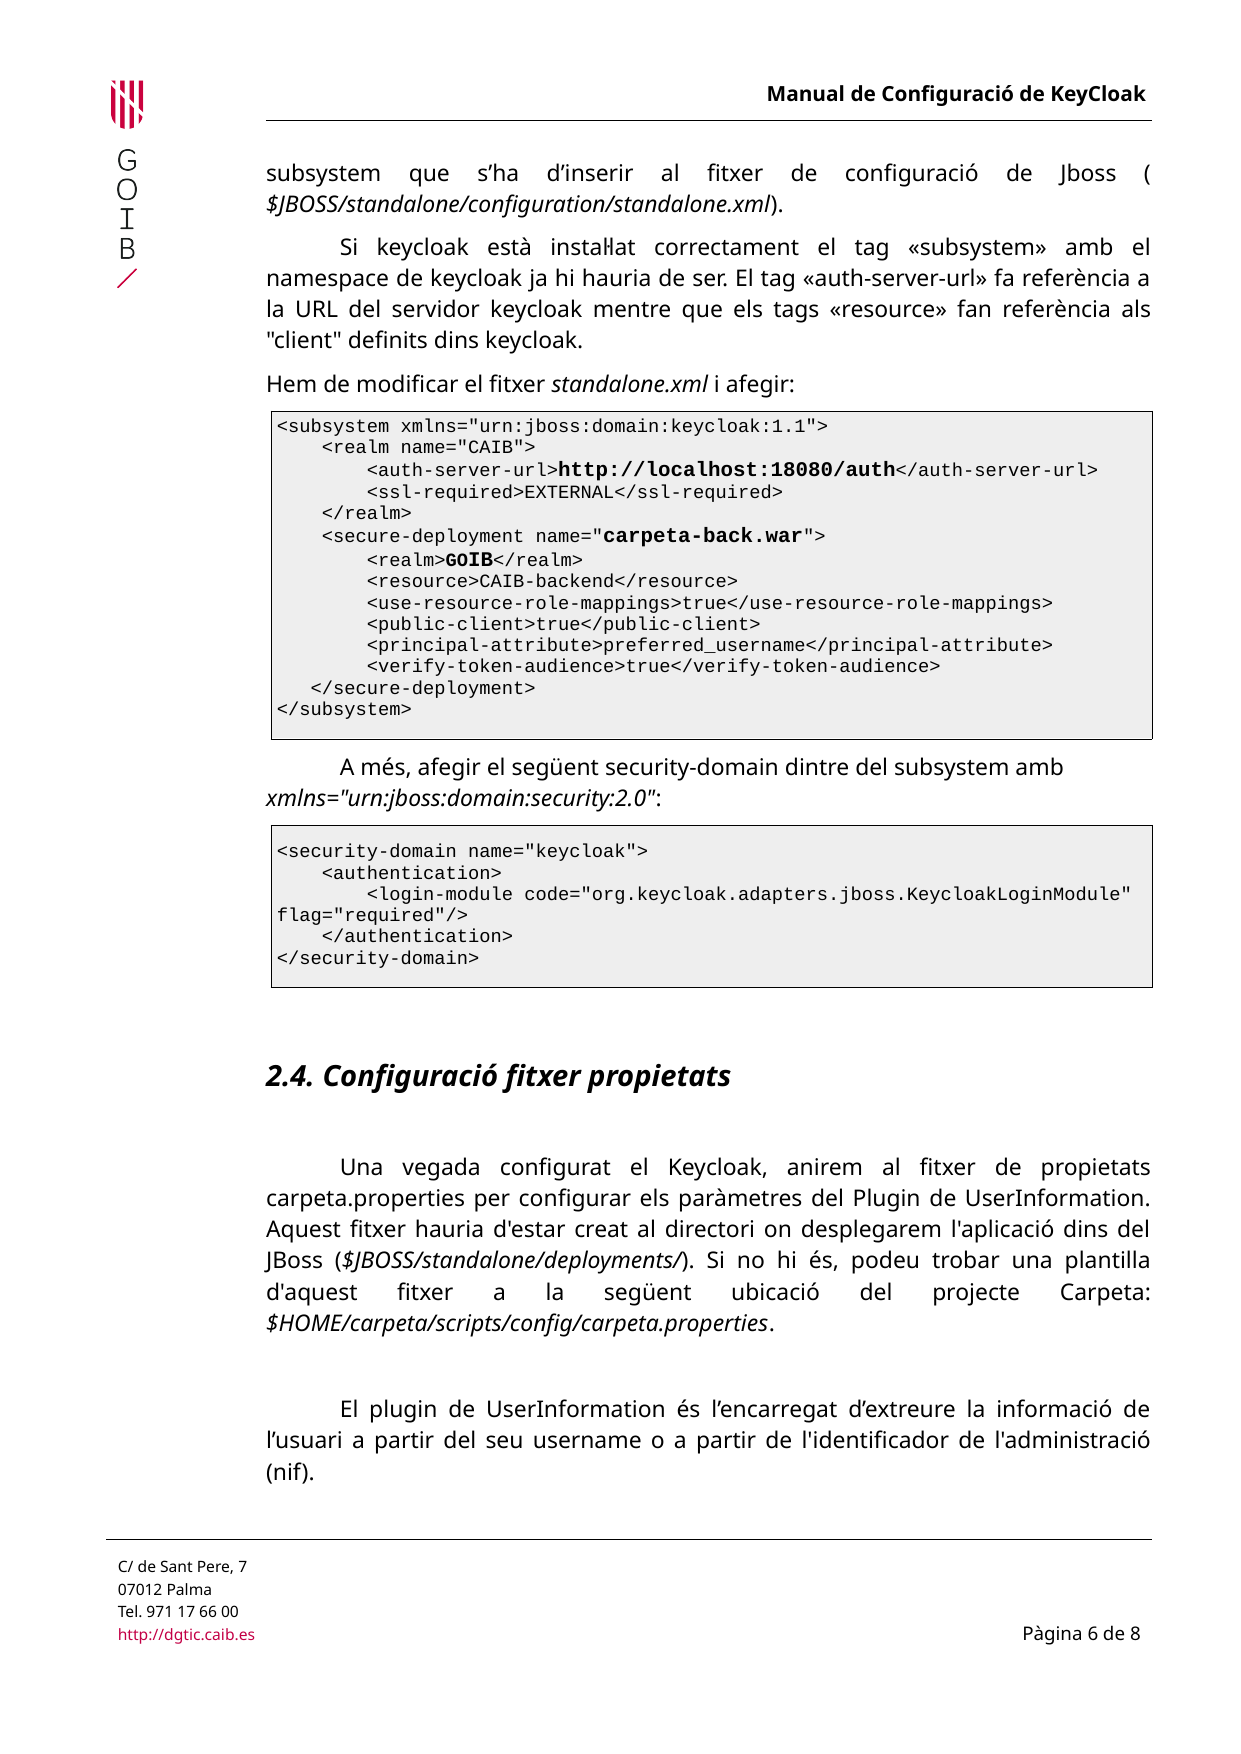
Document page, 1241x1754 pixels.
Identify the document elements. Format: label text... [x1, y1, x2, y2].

text A més, afegir el següent security-domain dintre del subsystem amb xmlns="urn:jboss:domain:security:2.0": [266, 750, 1152, 813]
text subsystem que s’ha d’inserir al fitxer de configuració de Jboss ( $JBOSS/standalone/configuration/standalone.xml). [266, 156, 1152, 219]
subtitle Configuració fitxer propietats [266, 1055, 1152, 1095]
text Si keycloak està instal·lat correctament el tag «subsystem» amb el namespace de keycloak ja hi hauria de ser. El tag «auth-server-url» fa referència a la URL del servidor keycloak mentre que els tags «resource» fan referència als "client" definits dins keycloak. [266, 231, 1152, 356]
table_header <security-domain name="keycloak"> <authentication> <login-module code="org.keycloak.adapters.jboss.KeycloakLoginModule" flag="required"/> </authentication> </security-domain> [272, 826, 1152, 987]
text El plugin de UserInformation és l’encarregat d’extreure la informació de l’usuari a partir del seu username o a partir de l'identificador de l'administració (nif). [266, 1393, 1152, 1487]
text Hem de modificar el fitxer standalone.xml i afegir: [266, 367, 1152, 399]
text Una vegada configurat el Keycloak, anirem al fitxer de propietats carpeta.properties per configurar els paràmetres del Plugin de UserInformation. Aquest fitxer hauria d'estar creat al directori on desplegarem l'aplicació dins del JBoss ($JBOSS/standalone/deployments/). Si no hi és, podeu trobar una plantilla d'aquest fitxer a la següent ubicació del projecte Carpeta: $HOME/carpeta/scripts/config/carpeta.properties. [266, 1151, 1152, 1338]
table_header <subsystem xmlns="urn:jboss:domain:keycloak:1.1"> <realm name="CAIB"> <auth-server-url>http://localhost:18080/auth</auth-server-url> <ssl-required>EXTERNAL</ssl-required> </realm> <secure-deployment name="carpeta-back.war"> <realm>GOIB</realm> <resource>CAIB-backend</resource> <use-resource-role-mappings>true</use-resource-role-mappings> <public-client>true</public-client> <principal-attribute>preferred_username</principal-attribute> <verify-token-audience>true</verify-token-audience> </secure-deployment> </subsystem> [272, 412, 1152, 738]
picture [82, 57, 172, 319]
